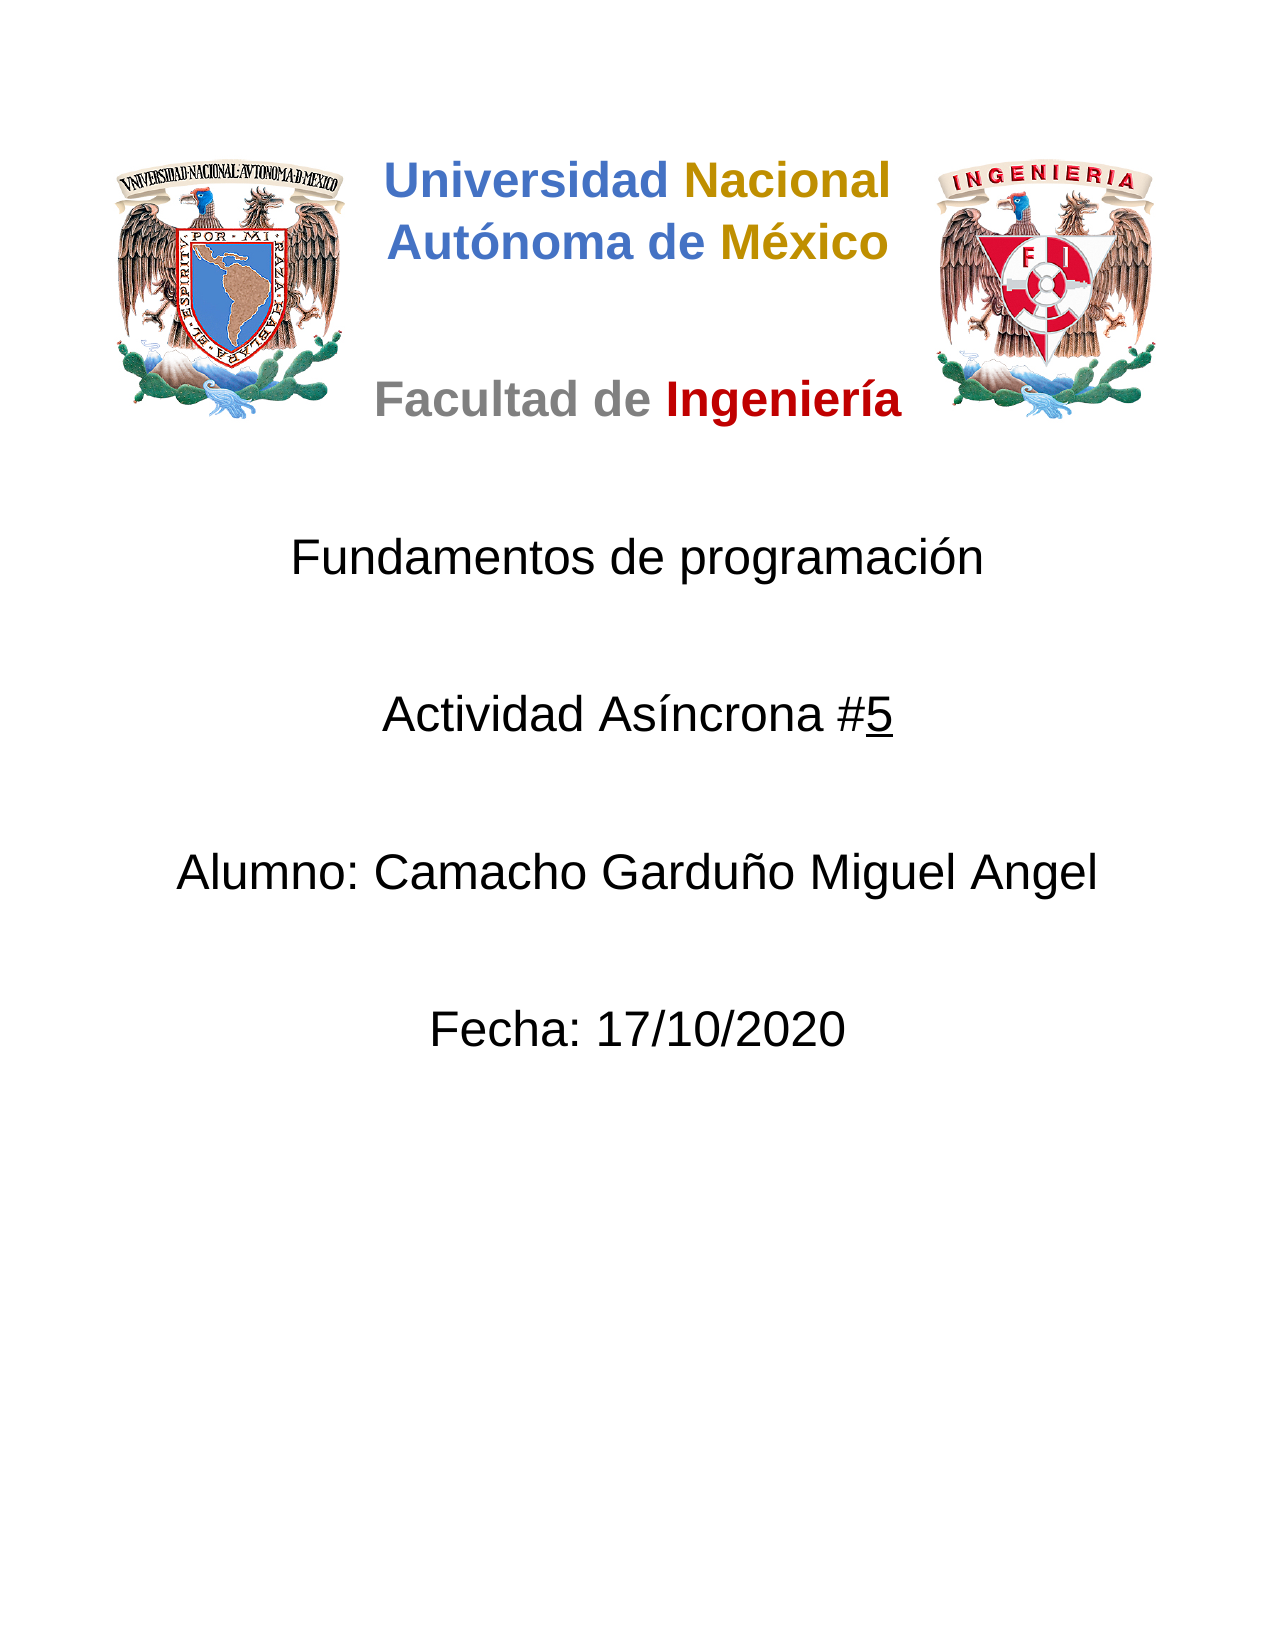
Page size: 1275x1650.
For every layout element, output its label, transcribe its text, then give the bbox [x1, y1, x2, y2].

text Fecha: 17/10/2020 [112, 999, 1162, 1057]
text Universidad Nacional Autónoma de México [347, 150, 928, 269]
text Actividad Asíncrona #5 [112, 684, 1162, 742]
text Facultad de Ingeniería [347, 369, 928, 427]
text Fundamentos de programación [112, 527, 1162, 584]
picture [112, 150, 347, 428]
picture [928, 150, 1163, 428]
text Alumno: Camacho Garduño Miguel Angel [112, 842, 1162, 899]
